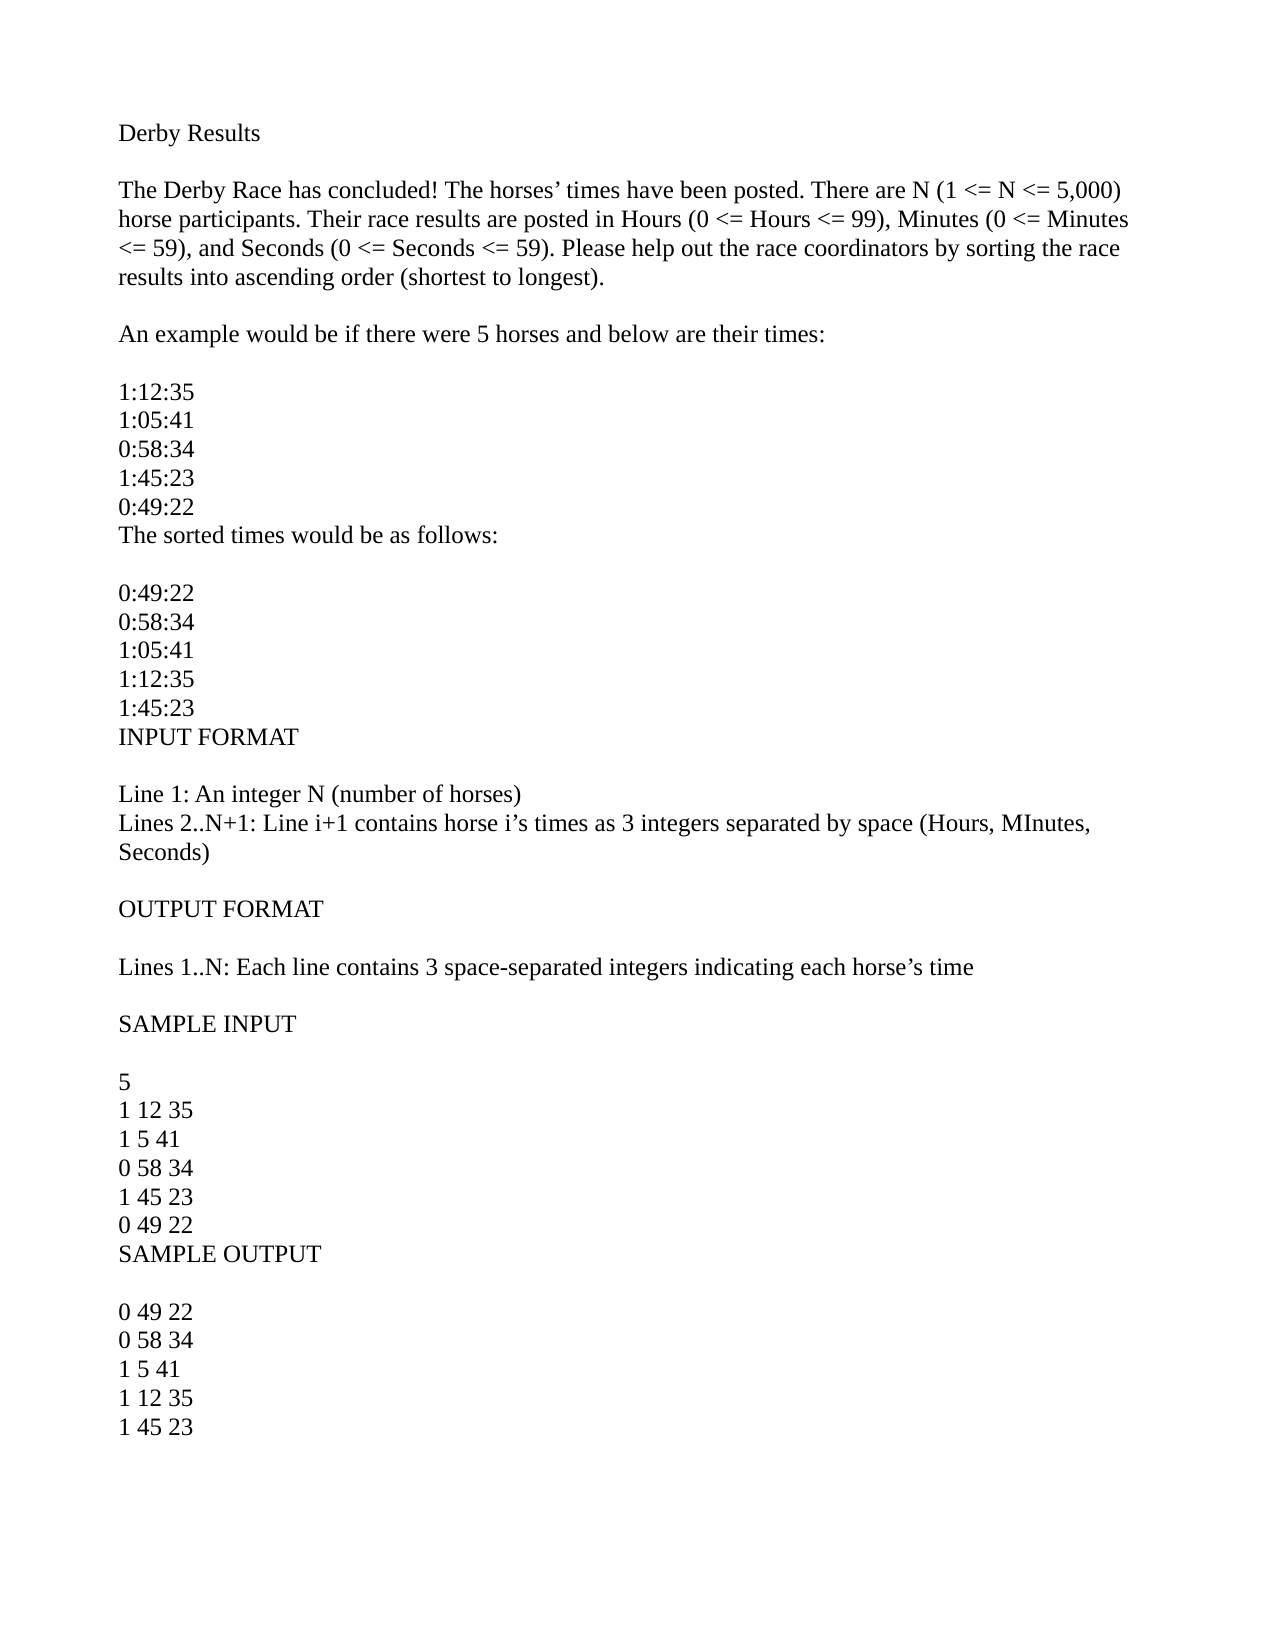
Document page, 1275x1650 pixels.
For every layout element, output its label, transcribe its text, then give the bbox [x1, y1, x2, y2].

text 1 12 35 [118, 1383, 1157, 1412]
text 0 58 34 [118, 1326, 1157, 1354]
text 1:12:35 [118, 377, 1157, 406]
text 5 [118, 1067, 1157, 1096]
text 1 5 41 [118, 1124, 1157, 1153]
text 1:45:23 [118, 693, 1157, 722]
text 0:58:34 [118, 434, 1157, 463]
text 1:05:41 [118, 406, 1157, 434]
text SAMPLE OUTPUT [118, 1239, 1157, 1268]
text 1 5 41 [118, 1354, 1157, 1383]
text SAMPLE INPUT [118, 1009, 1157, 1038]
text Lines 2..N+1: Line i+1 contains horse i’s times as 3 integers separated by space (Hours, MInutes, Seconds) [118, 808, 1157, 866]
text 0 49 22 [118, 1211, 1157, 1239]
text 0:58:34 [118, 607, 1157, 636]
text An example would be if there were 5 horses and below are their times: [118, 319, 1157, 348]
text 0 49 22 [118, 1297, 1157, 1326]
text 1:12:35 [118, 664, 1157, 693]
text INPUT FORMAT [118, 722, 1157, 751]
text 0:49:22 [118, 578, 1157, 607]
text 0:49:22 [118, 492, 1157, 521]
text The Derby Race has concluded! The horses’ times have been posted. There are N (1 <= N <= 5,000) horse participants. Their race results are posted in Hours (0 <= Hours <= 99), Minutes (0 <= Minutes <= 59), and Seconds (0 <= Seconds <= 59). Please help out the race coordinators by sorting the race results into ascending order (shortest to longest). [118, 176, 1157, 291]
text 1:05:41 [118, 636, 1157, 664]
text Line 1: An integer N (number of horses) [118, 779, 1157, 808]
text 1 45 23 [118, 1182, 1157, 1211]
text 1 12 35 [118, 1096, 1157, 1124]
text 1 45 23 [118, 1412, 1157, 1441]
text 0 58 34 [118, 1153, 1157, 1182]
text 1:45:23 [118, 463, 1157, 492]
text OUTPUT FORMAT [118, 894, 1157, 923]
text Lines 1..N: Each line contains 3 space-separated integers indicating each horse’s time [118, 952, 1157, 981]
text Derby Results [118, 118, 1157, 147]
text The sorted times would be as follows: [118, 521, 1157, 549]
